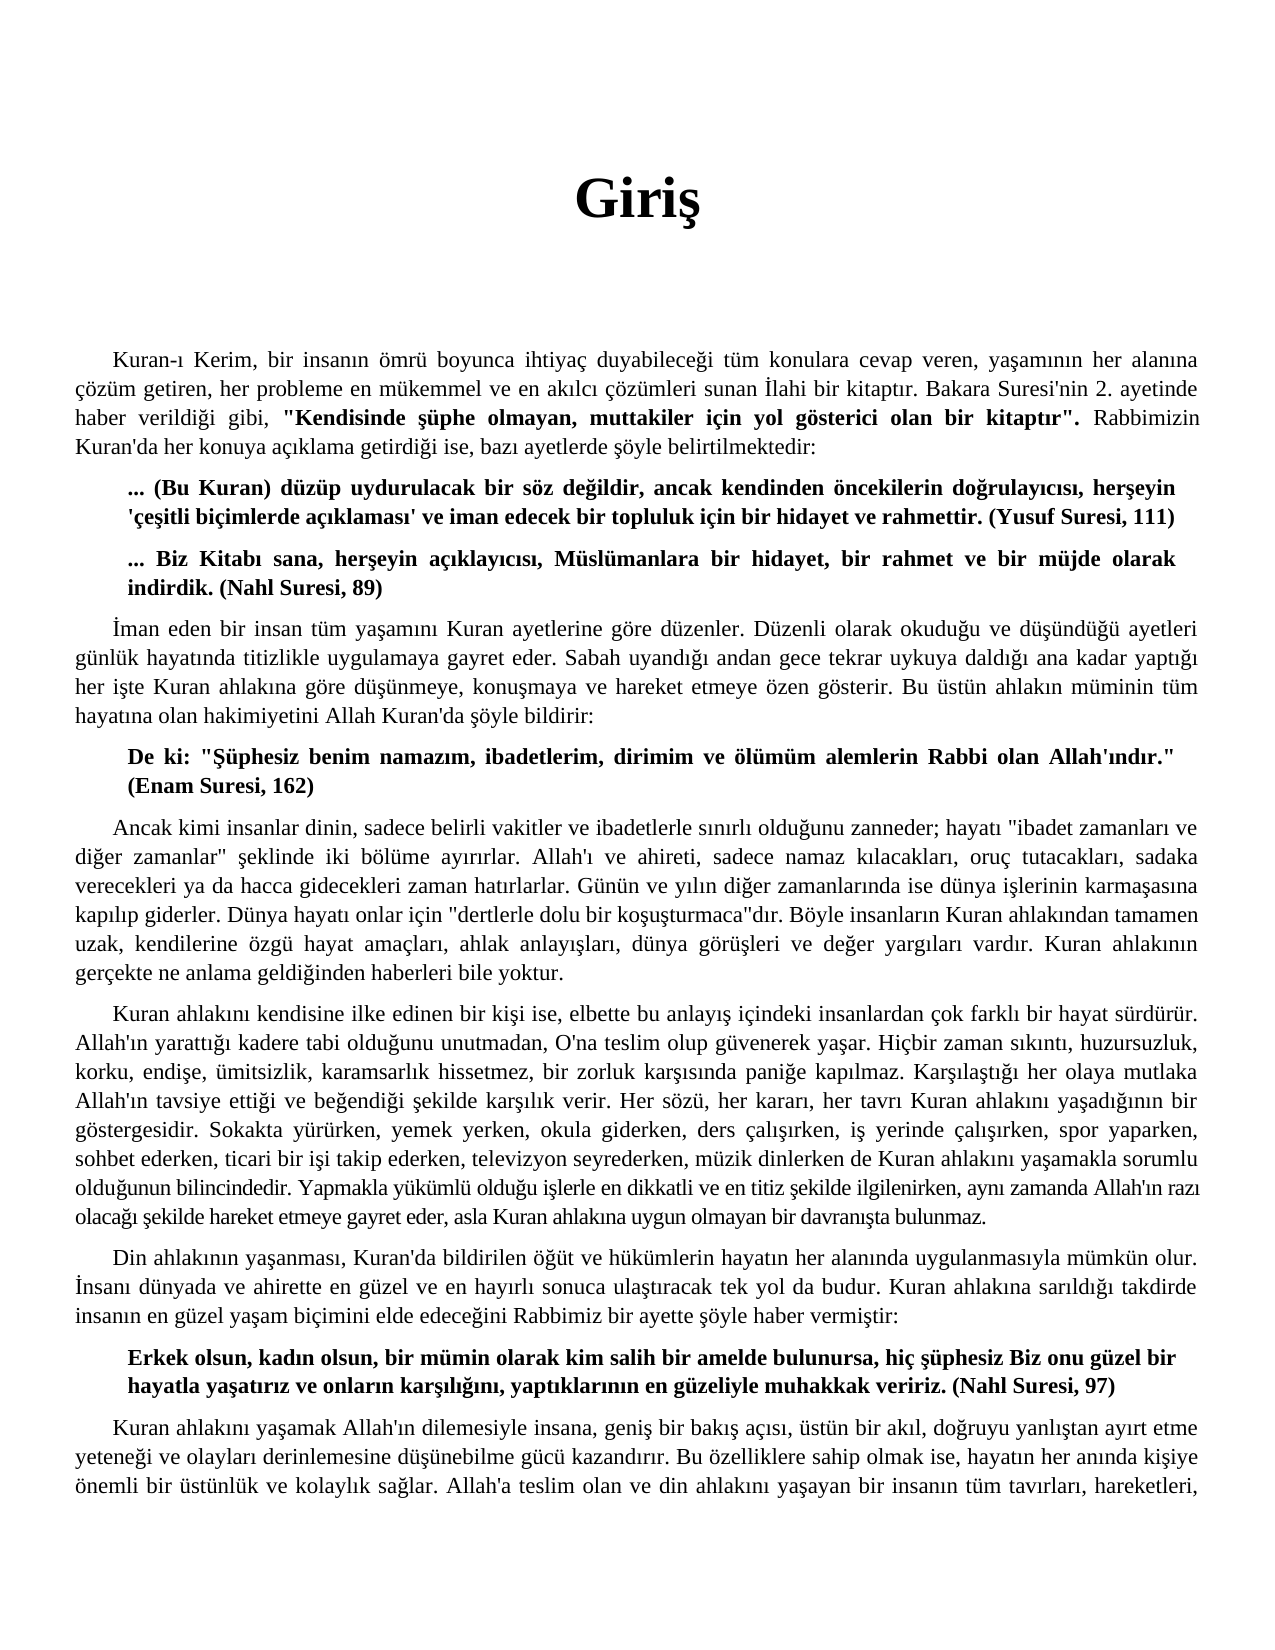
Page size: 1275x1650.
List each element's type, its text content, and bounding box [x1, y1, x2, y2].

text Ancak kimi insanlar dinin, sadece belirli vakitler ve ibadetlerle sınırlı olduğunu zanneder; hayatı "ibadet zamanları ve diğer zamanlar" şeklinde iki bölüme ayırırlar. Allah'ı ve ahireti, sadece namaz kılacakları, oruç tutacakları, sadaka verecekleri ya da hacca gidecekleri zaman hatırlarlar. Günün ve yılın diğer zamanlarında ise dünya işlerinin karmaşasına kapılıp giderler. Dünya hayatı onlar için "dertlerle dolu bir koşuşturmaca"dır. Böyle insanların Kuran ahlakından tamamen uzak, kendilerine özgü hayat amaçları, ahlak anlayışları, dünya görüşleri ve değer yargıları vardır. Kuran ahlakının gerçekte ne anlama geldiğinden haberleri bile yoktur. [75, 814, 1200, 985]
text Erkek olsun, kadın olsun, bir mümin olarak kim salih bir amelde bulunursa, hiç şüphesiz Biz onu güzel bir hayatla yaşatırız ve onların karşılığını, yaptıklarının en güzeliyle muhakkak veririz. (Nahl Suresi, 97) [127, 1344, 1177, 1399]
text İman eden bir insan tüm yaşamını Kuran ayetlerine göre düzenler. Düzenli olarak okuduğu ve düşündüğü ayetleri günlük hayatında titizlikle uygulamaya gayret eder. Sabah uyandığı andan gece tekrar uykuya daldığı ana kadar yaptığı her işte Kuran ahlakına göre düşünmeye, konuşmaya ve hareket etmeye özen gösterir. Bu üstün ahlakın müminin tüm hayatına olan hakimiyetini Allah Kuran'da şöyle bildirir: [75, 615, 1200, 728]
text Kuran ahlakını yaşamak Allah'ın dilemesiyle insana, geniş bir bakış açısı, üstün bir akıl, doğruyu yanlıştan ayırt etme yeteneği ve olayları derinlemesine düşünebilme gücü kazandırır. Bu özelliklere sahip olmak ise, hayatın her anında kişiye önemli bir üstünlük ve kolaylık sağlar. Allah'a teslim olan ve din ahlakını yaşayan bir insanın tüm tavırları, hareketleri, [75, 1414, 1200, 1498]
text Kuran ahlakını kendisine ilke edinen bir kişi ise, elbette bu anlayış içindeki insanlardan çok farklı bir hayat sürdürür. Allah'ın yarattığı kadere tabi olduğunu unutmadan, O'na teslim olup güvenerek yaşar. Hiçbir zaman sıkıntı, huzursuzluk, korku, endişe, ümitsizlik, karamsarlık hissetmez, bir zorluk karşısında paniğe kapılmaz. Karşılaştığı her olaya mutlaka Allah'ın tavsiye ettiği ve beğendiği şekilde karşılık verir. Her sözü, her kararı, her tavrı Kuran ahlakını yaşadığının bir göstergesidir. Sokakta yürürken, yemek yerken, okula giderken, ders çalışırken, iş yerinde çalışırken, spor yaparken, sohbet ederken, ticari bir işi takip ederken, televizyon seyrederken, müzik dinlerken de Kuran ahlakını yaşamakla sorumlu olduğunun bilincindedir. Yapmakla yükümlü olduğu işlerle en dikkatli ve en titiz şekilde ilgilenirken, aynı zamanda Allah'ın razı olacağı şekilde hareket etmeye gayret eder, asla Kuran ahlakına uygun olmayan bir davranışta bulunmaz. [75, 1000, 1200, 1229]
text Din ahlakının yaşanması, Kuran'da bildirilen öğüt ve hükümlerin hayatın her alanında uygulanmasıyla mümkün olur. İnsanı dünyada ve ahirette en güzel ve en hayırlı sonuca ulaştıracak tek yol da budur. Kuran ahlakına sarıldığı takdirde insanın en güzel yaşam biçimini elde edeceğini Rabbimiz bir ayette şöyle haber vermiştir: [75, 1244, 1200, 1328]
subtitle Giriş [75, 162, 1200, 229]
text ... Biz Kitabı sana, herşeyin açıklayıcısı, Müslümanlara bir hidayet, bir rahmet ve bir müjde olarak indirdik. (Nahl Suresi, 89) [127, 545, 1177, 600]
text Kuran-ı Kerim, bir insanın ömrü boyunca ihtiyaç duyabileceği tüm konulara cevap veren, yaşamının her alanına çözüm getiren, her probleme en mükemmel ve en akılcı çözümleri sunan İlahi bir kitaptır. Bakara Suresi'nin 2. ayetinde haber verildiği gibi, "Kendisinde şüphe olmayan, muttakiler için yol gösterici olan bir kitaptır". Rabbimizin Kuran'da her konuya açıklama getirdiği ise, bazı ayetlerde şöyle belirtilmektedir: [75, 346, 1200, 459]
text ... (Bu Kuran) düzüp uydurulacak bir söz değildir, ancak kendinden öncekilerin doğrulayıcısı, herşeyin 'çeşitli biçimlerde açıklaması' ve iman edecek bir topluluk için bir hidayet ve rahmettir. (Yusuf Suresi, 111) [127, 474, 1177, 529]
text De ki: "Şüphesiz benim namazım, ibadetlerim, dirimim ve ölümüm alemlerin Rabbi olan Allah'ındır." (Enam Suresi, 162) [127, 743, 1177, 799]
